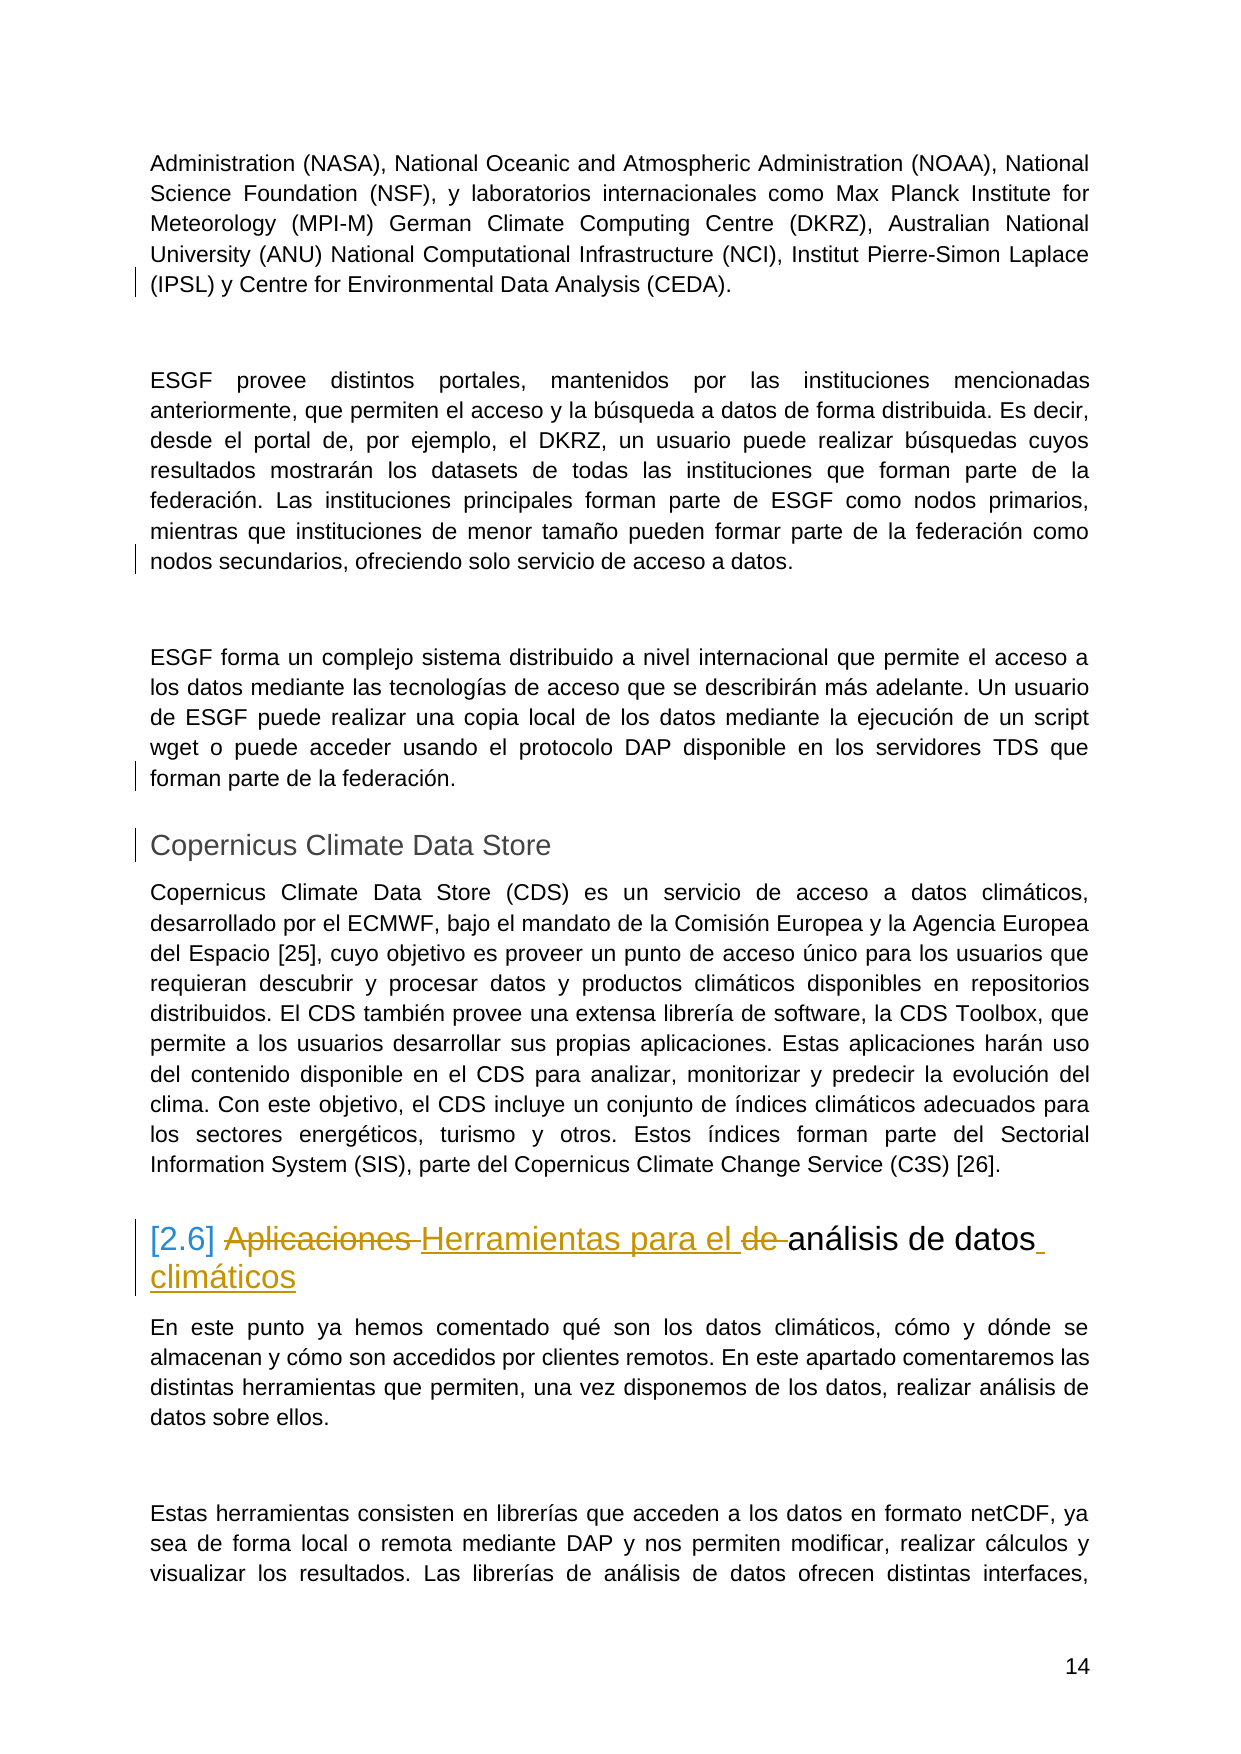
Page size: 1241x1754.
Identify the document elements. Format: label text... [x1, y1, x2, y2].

subtitle Copernicus Climate Data Store [150, 828, 1090, 862]
text En este punto ya hemos comentado qué son los datos climáticos, cómo y dónde se almacenan y cómo son accedidos por clientes remotos. En este apartado comentaremos las distintas herramientas que permiten, una vez disponemos de los datos, realizar análisis de datos sobre ellos. [150, 1313, 1090, 1431]
text ESGF provee distintos portales, mantenidos por las instituciones mencionadas anteriormente, que permiten el acceso y la búsqueda a datos de forma distribuida. Es decir, desde el portal de, por ejemplo, el DKRZ, un usuario puede realizar búsquedas cuyos resultados mostrarán los datasets de todas las instituciones que forman parte de la federación. Las instituciones principales forman parte de ESGF como nodos primarios, mientras que instituciones de menor tamaño pueden formar parte de la federación como nodos secundarios, ofreciendo solo servicio de acceso a datos. [150, 367, 1090, 574]
text ESGF forma un complejo sistema distribuido a nivel internacional que permite el acceso a los datos mediante las tecnologías de acceso que se describirán más adelante. Un usuario de ESGF puede realizar una copia local de los datos mediante la ejecución de un script wget o puede acceder usando el protocolo DAP disponible en los servidores TDS que forman parte de la federación. [150, 644, 1090, 791]
text Estas herramientas consisten en librerías que acceden a los datos en formato netCDF, ya sea de forma local o remota mediante DAP y nos permiten modificar, realizar cálculos y visualizar los resultados. Las librerías de análisis de datos ofrecen distintas interfaces, [150, 1500, 1090, 1587]
text Administration (NASA), National Oceanic and Atmospheric Administration (NOAA), National Science Foundation (NSF), y laboratorios internacionales como Max Planck Institute for Meteorology (MPI-M) German Climate Computing Centre (DKRZ), Australian National University (ANU) National Computational Infrastructure (NCI), Institut Pierre-Simon Laplace (IPSL) y Centre for Environmental Data Analysis (CEDA). [150, 150, 1090, 297]
subtitle Herramientas para el análisis de datos climáticos [150, 1219, 1090, 1296]
text Copernicus Climate Data Store (CDS) es un servicio de acceso a datos climáticos, desarrollado por el ECMWF, bajo el mandato de la Comisión Europea y la Agencia Europea del Espacio [25], cuyo objetivo es proveer un punto de acceso único para los usuarios que requieran descubrir y procesar datos y productos climáticos disponibles en repositorios distribuidos. El CDS también provee una extensa librería de software, la CDS Toolbox, que permite a los usuarios desarrollar sus propias aplicaciones. Estas aplicaciones harán uso del contenido disponible en el CDS para analizar, monitorizar y predecir la evolución del clima. Con este objetivo, el CDS incluye un conjunto de índices climáticos adecuados para los sectores energéticos, turismo y otros. Estos índices forman parte del Sectorial Information System (SIS), parte del Copernicus Climate Change Service (C3S) [26]. [150, 879, 1090, 1178]
